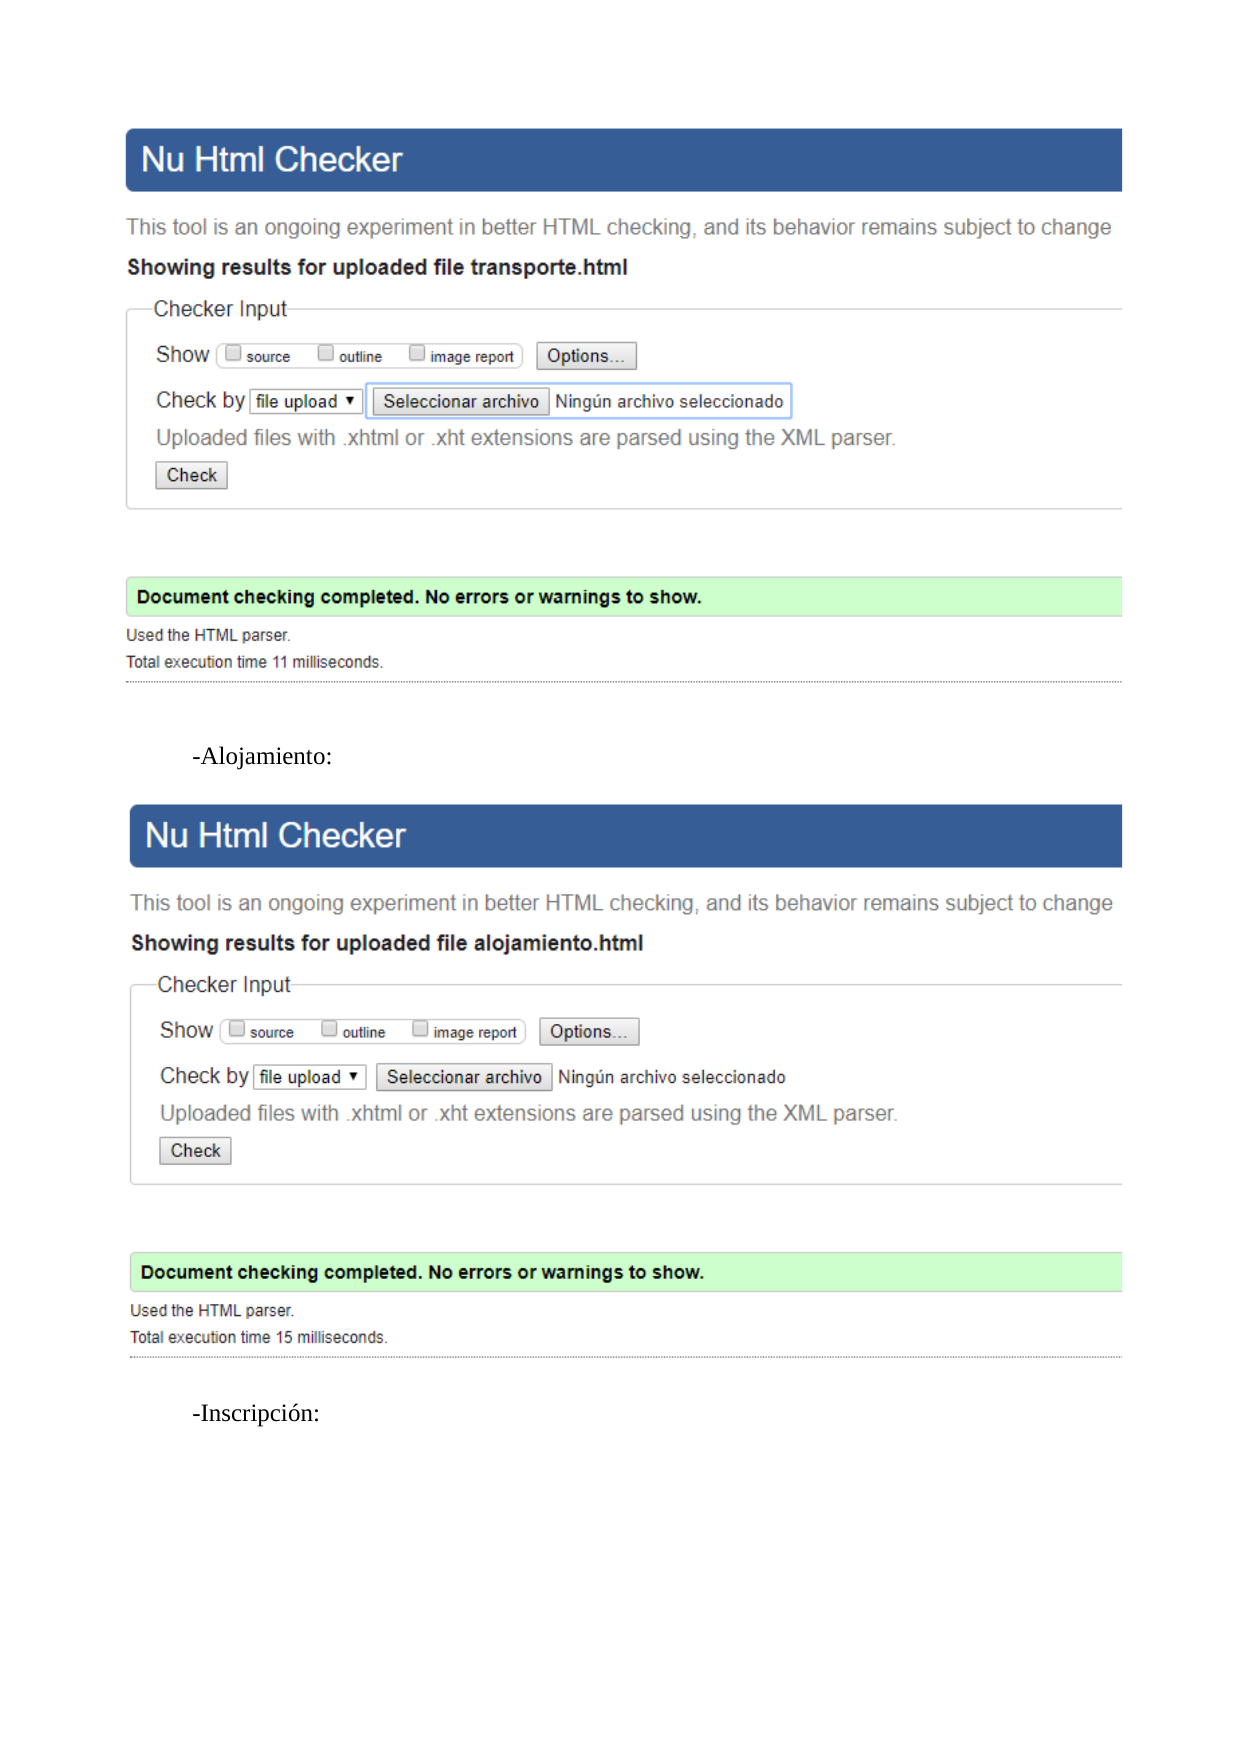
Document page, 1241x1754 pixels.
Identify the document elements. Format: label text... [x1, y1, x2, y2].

text -Inscripción: [118, 1398, 1122, 1427]
picture [118, 118, 1123, 684]
text -Alojamiento: [118, 741, 1122, 770]
picture [118, 798, 1123, 1370]
